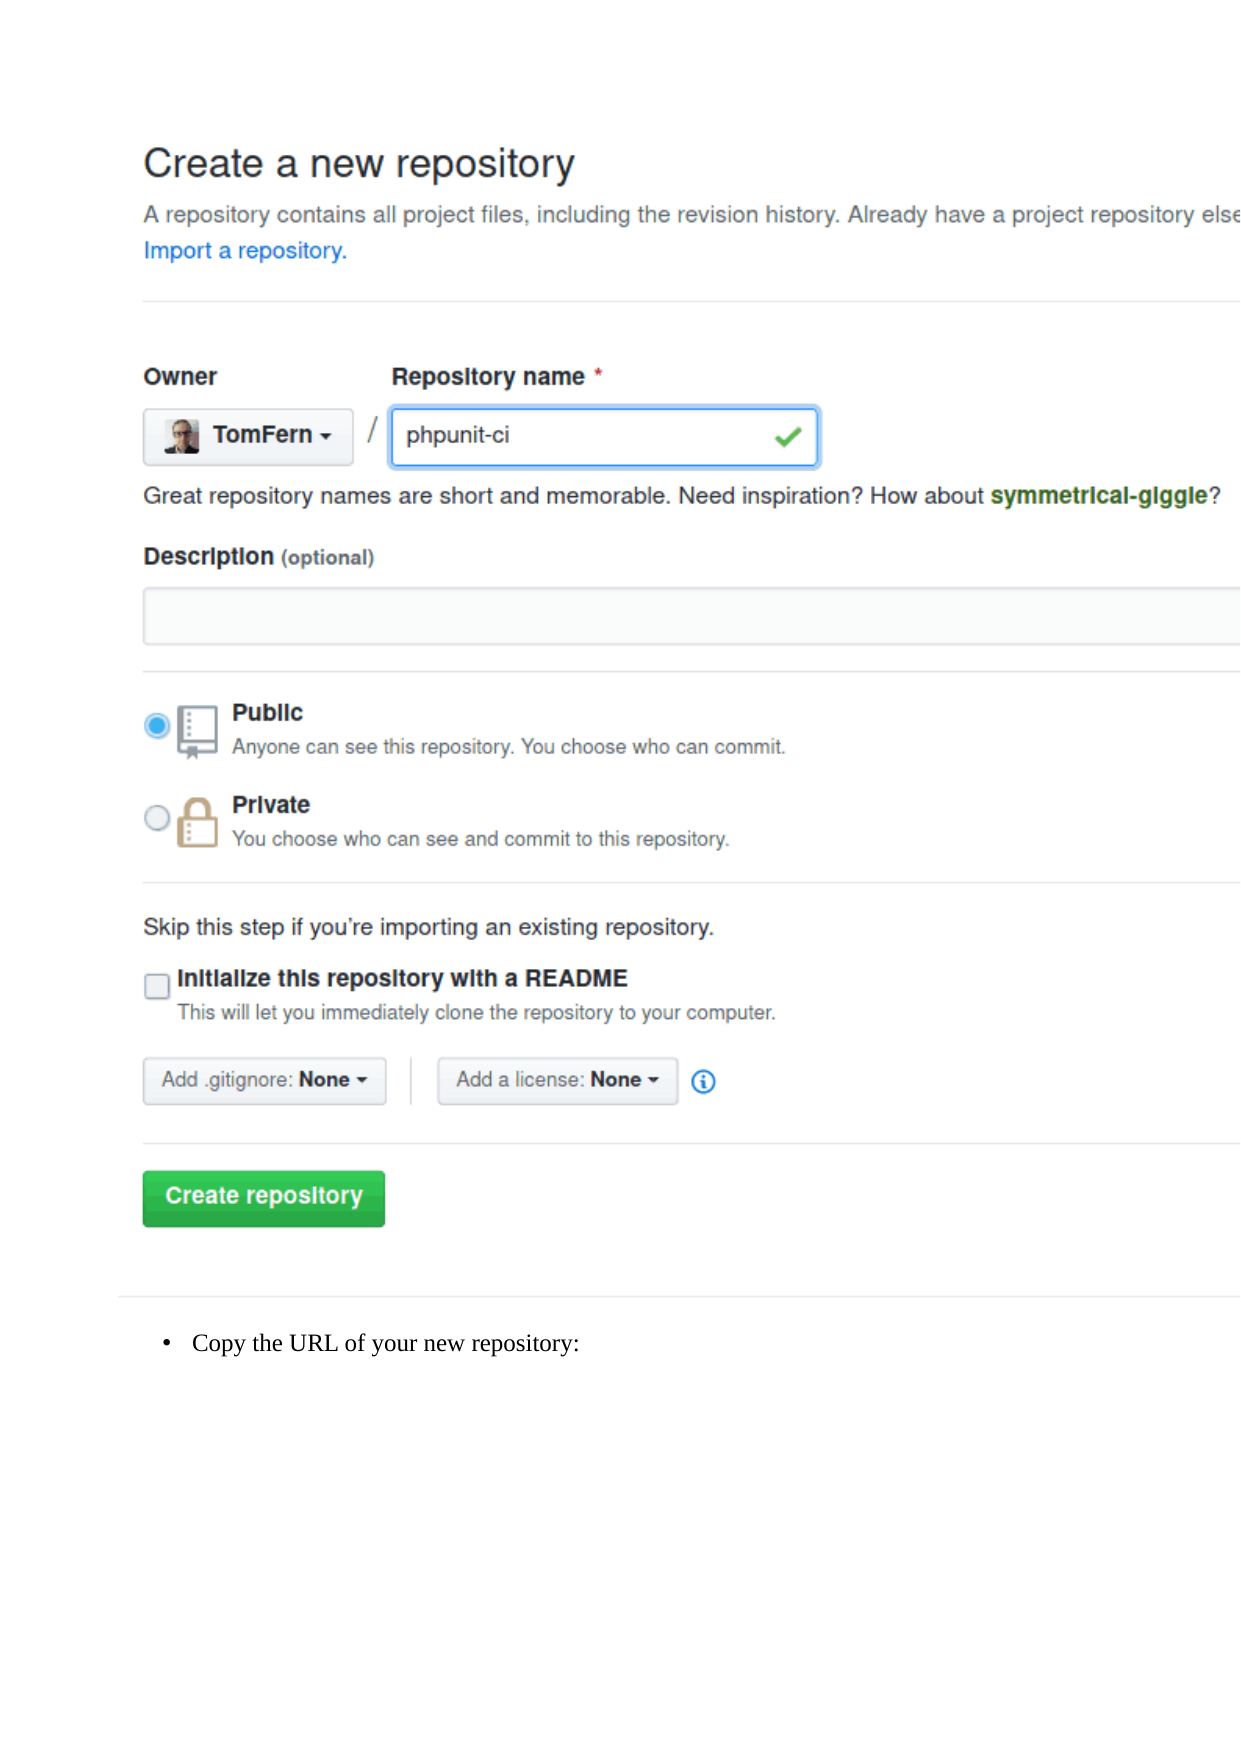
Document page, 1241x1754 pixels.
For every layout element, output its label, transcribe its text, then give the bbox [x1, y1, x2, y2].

picture [118, 118, 1241, 1304]
list Copy the URL of your new repository: [162, 1328, 1122, 1357]
